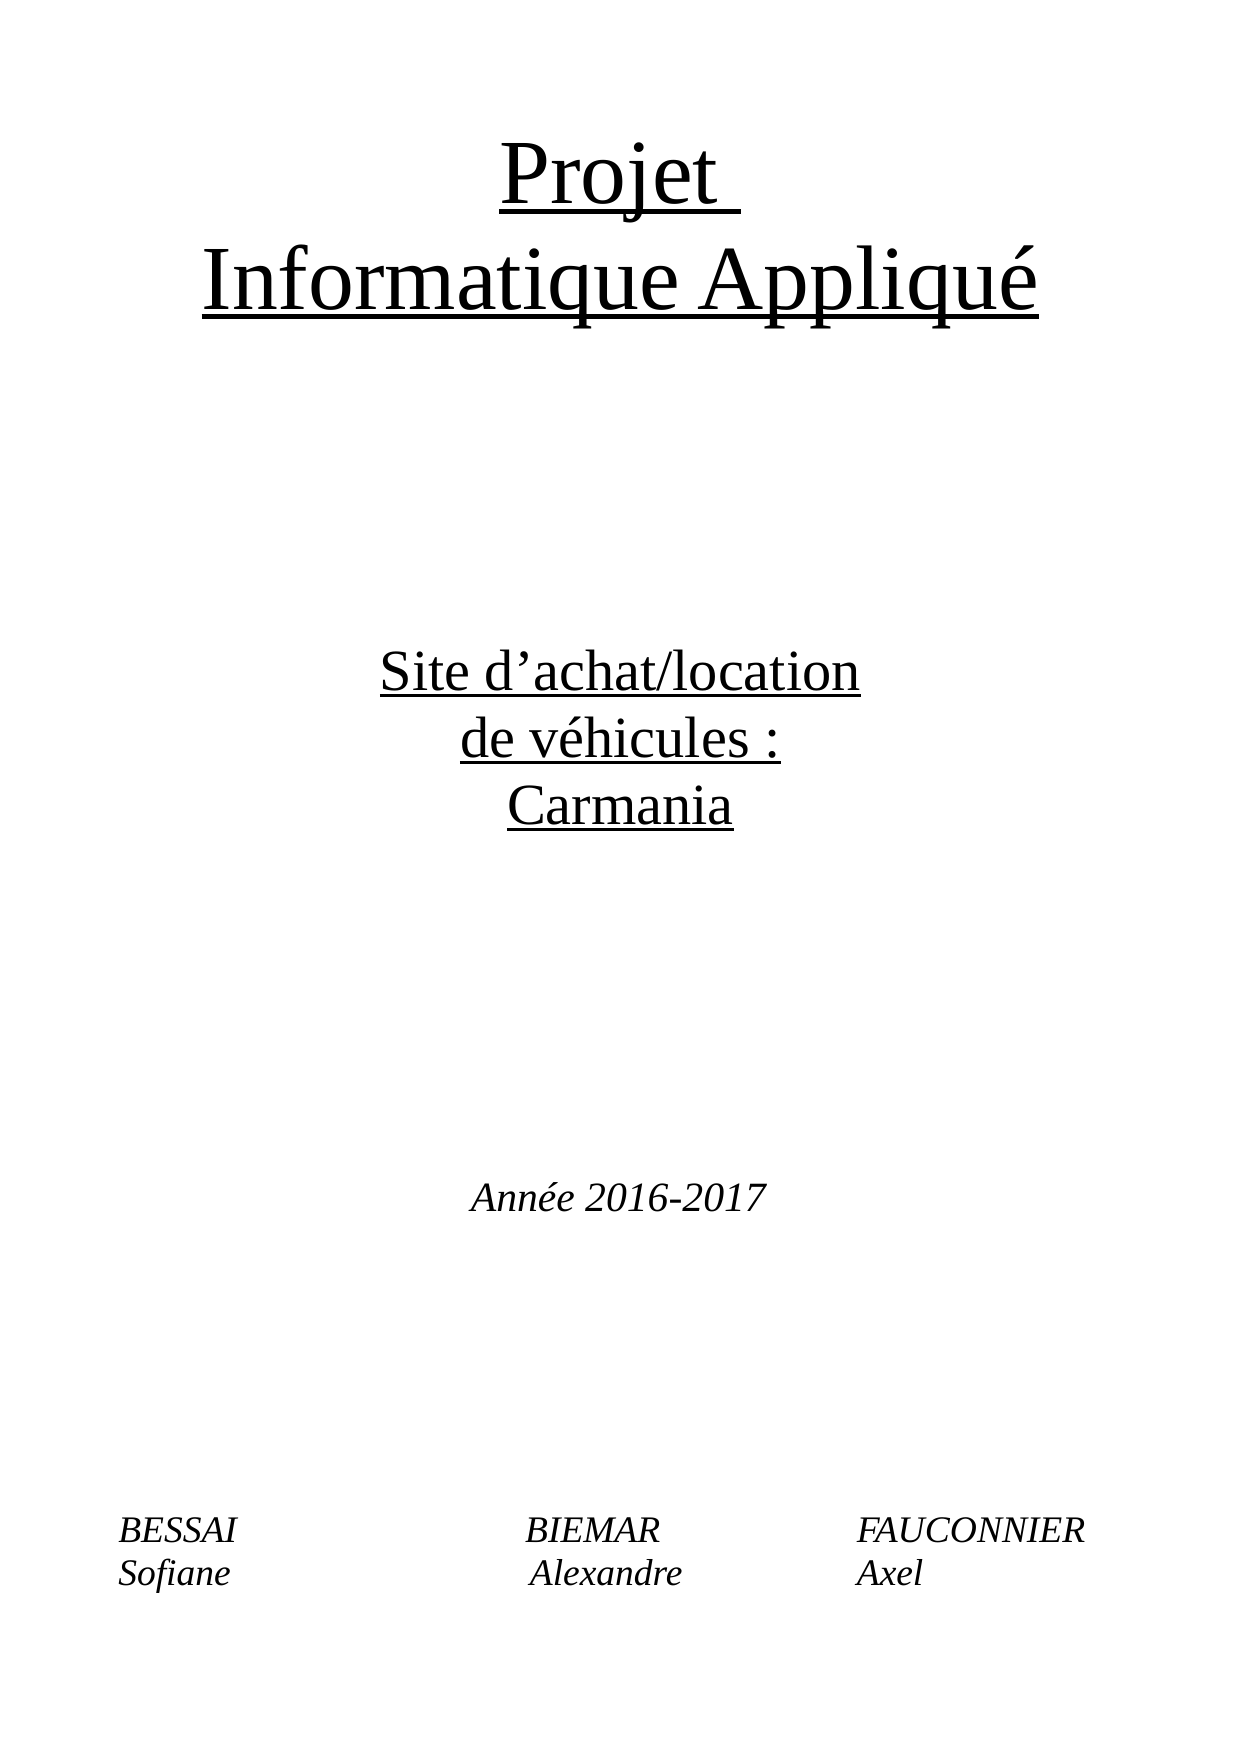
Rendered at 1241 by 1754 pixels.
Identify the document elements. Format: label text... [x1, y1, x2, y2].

text Informatique Appliqué [118, 223, 1122, 329]
text Année 2016-2017 [118, 1172, 1122, 1220]
text Carmania [118, 770, 1122, 837]
text BESSAI BIEMAR FAUCONNIER [118, 1508, 1122, 1551]
text Projet [118, 118, 1122, 223]
text Site d’achat/location [118, 636, 1122, 703]
text Sofiane Alexandre Axel [118, 1551, 1122, 1594]
text de véhicules : [118, 703, 1122, 770]
